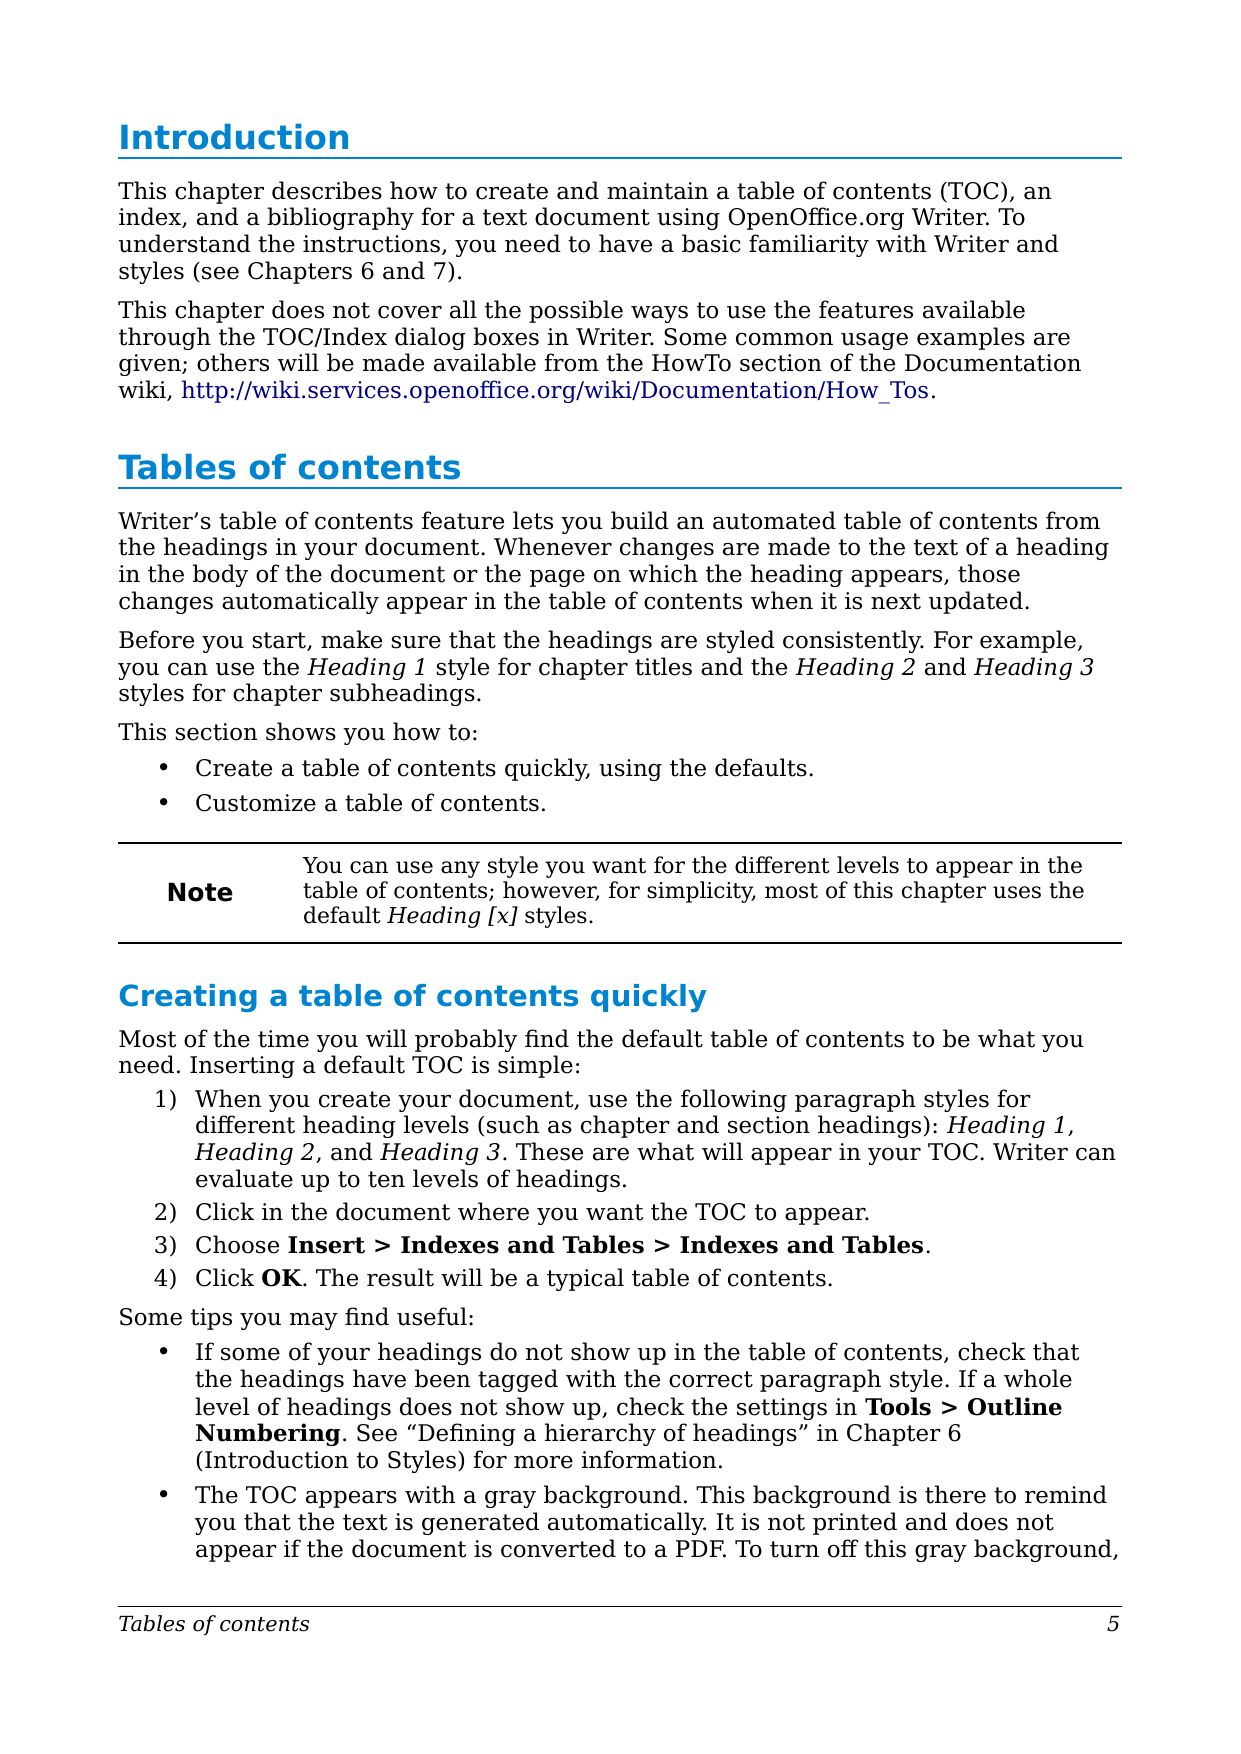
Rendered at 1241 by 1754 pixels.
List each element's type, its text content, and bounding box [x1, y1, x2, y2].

subtitle Tables of contents [118, 448, 1122, 487]
list Some tips you may find useful: [118, 1304, 1122, 1331]
list When you create your document, use the following paragraph styles for different heading levels (such as chapter and section headings): Heading 1, Heading 2, and Heading 3. These are what will appear in your TOC. Writer can evaluate up to ten levels of headings. [177, 1086, 1122, 1192]
list The TOC appears with a gray background. This background is there to remind you that the text is generated automatically. It is not printed and does not appear if the document is converted to a PDF. To turn off this gray background, [156, 1480, 1122, 1563]
list Click in the document where you want the TOC to appear. [177, 1199, 1122, 1225]
list If some of your headings do not show up in the table of contents, check that the headings have been tagged with the correct paragraph style. If a whole level of headings does not show up, check the settings in Tools > Outline Numbering. See “Defining a hierarchy of headings” in Chapter 6 (Introduction to Styles) for more information. [156, 1337, 1122, 1474]
table_header Note [118, 844, 281, 942]
text Before you start, make sure that the headings are styled consistently. For example, you can use the Heading 1 style for chapter titles and the Heading 2 and Heading 3 styles for chapter subheadings. [118, 627, 1122, 707]
list Choose Insert > Indexes and Tables > Indexes and Tables. [177, 1232, 1122, 1259]
list Create a table of contents quickly, using the defaults. [156, 753, 1122, 782]
list Customize a table of contents. [156, 788, 1122, 817]
list Most of the time you will probably find the default table of contents to be what you need. Inserting a default TOC is simple: [118, 1026, 1122, 1079]
table_header You can use any style you want for the different levels to appear in the table of contents; however, for simplicity, most of this chapter uses the default Heading [x] styles. [281, 844, 1122, 942]
list This section shows you how to: [118, 719, 1122, 746]
text This chapter describes how to create and maintain a table of contents (TOC), an index, and a bibliography for a text document using OpenOffice.org Writer. To understand the instructions, you need to have a basic familiarity with Writer and styles (see Chapters 6 and 7). [118, 178, 1122, 284]
text Writer’s table of contents feature lets you build an automated table of contents from the headings in your document. Whenever changes are made to the text of a heading in the body of the document or the page on which the heading appears, those changes automatically appear in the table of contents when it is next updated. [118, 508, 1122, 614]
subtitle Introduction [118, 118, 1122, 157]
subtitle Creating a table of contents quickly [118, 980, 1122, 1014]
list Click OK. The result will be a typical table of contents. [177, 1265, 1122, 1292]
text This chapter does not cover all the possible ways to use the features available through the TOC/Index dialog boxes in Writer. Some common usage examples are given; others will be made available from the HowTo section of the Documentation wiki, http://wiki.services.openoffice.org/wiki/Documentation/How_Tos. [118, 297, 1122, 404]
